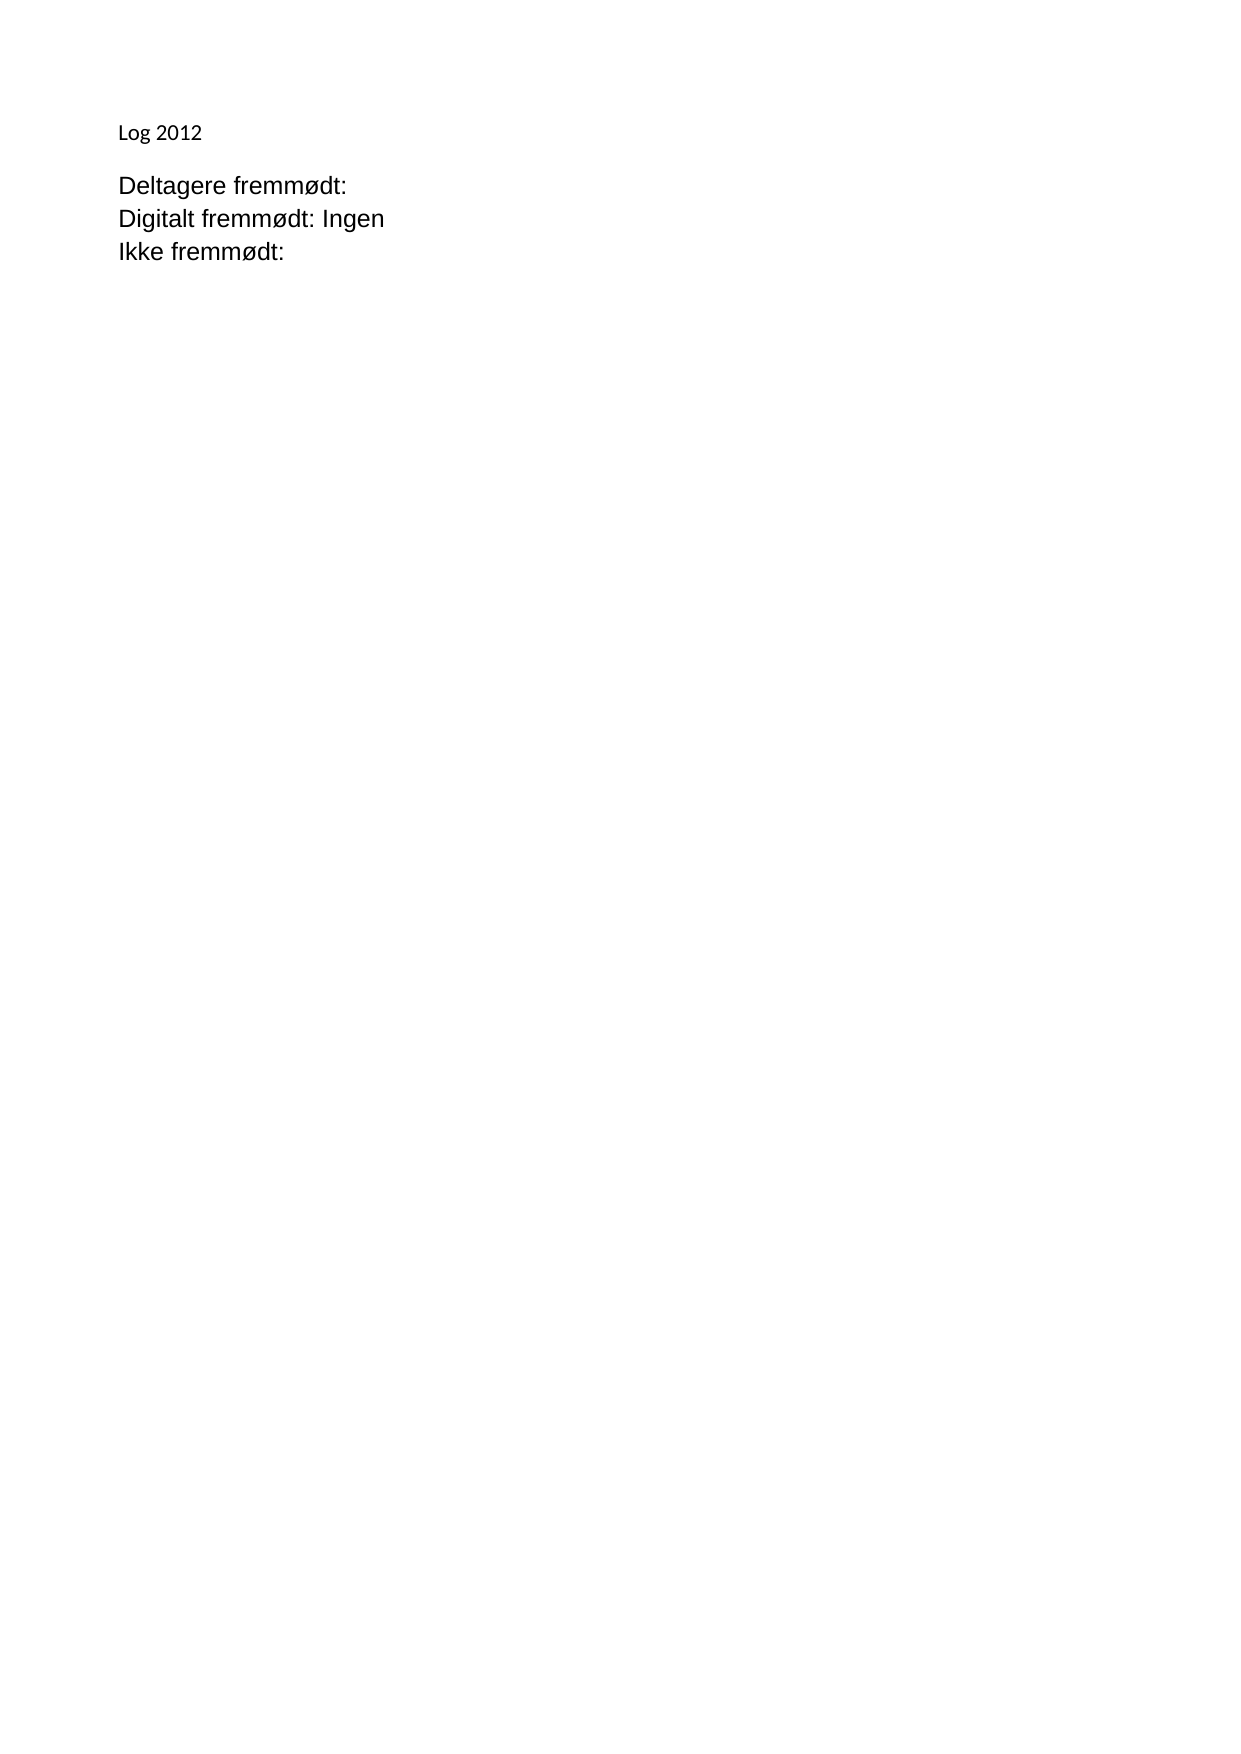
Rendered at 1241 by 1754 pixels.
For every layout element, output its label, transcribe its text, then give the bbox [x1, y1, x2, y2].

text Log 2012 [118, 118, 1122, 146]
text Deltagere fremmødt: Digitalt fremmødt: Ingen Ikke fremmødt: [118, 171, 1122, 266]
